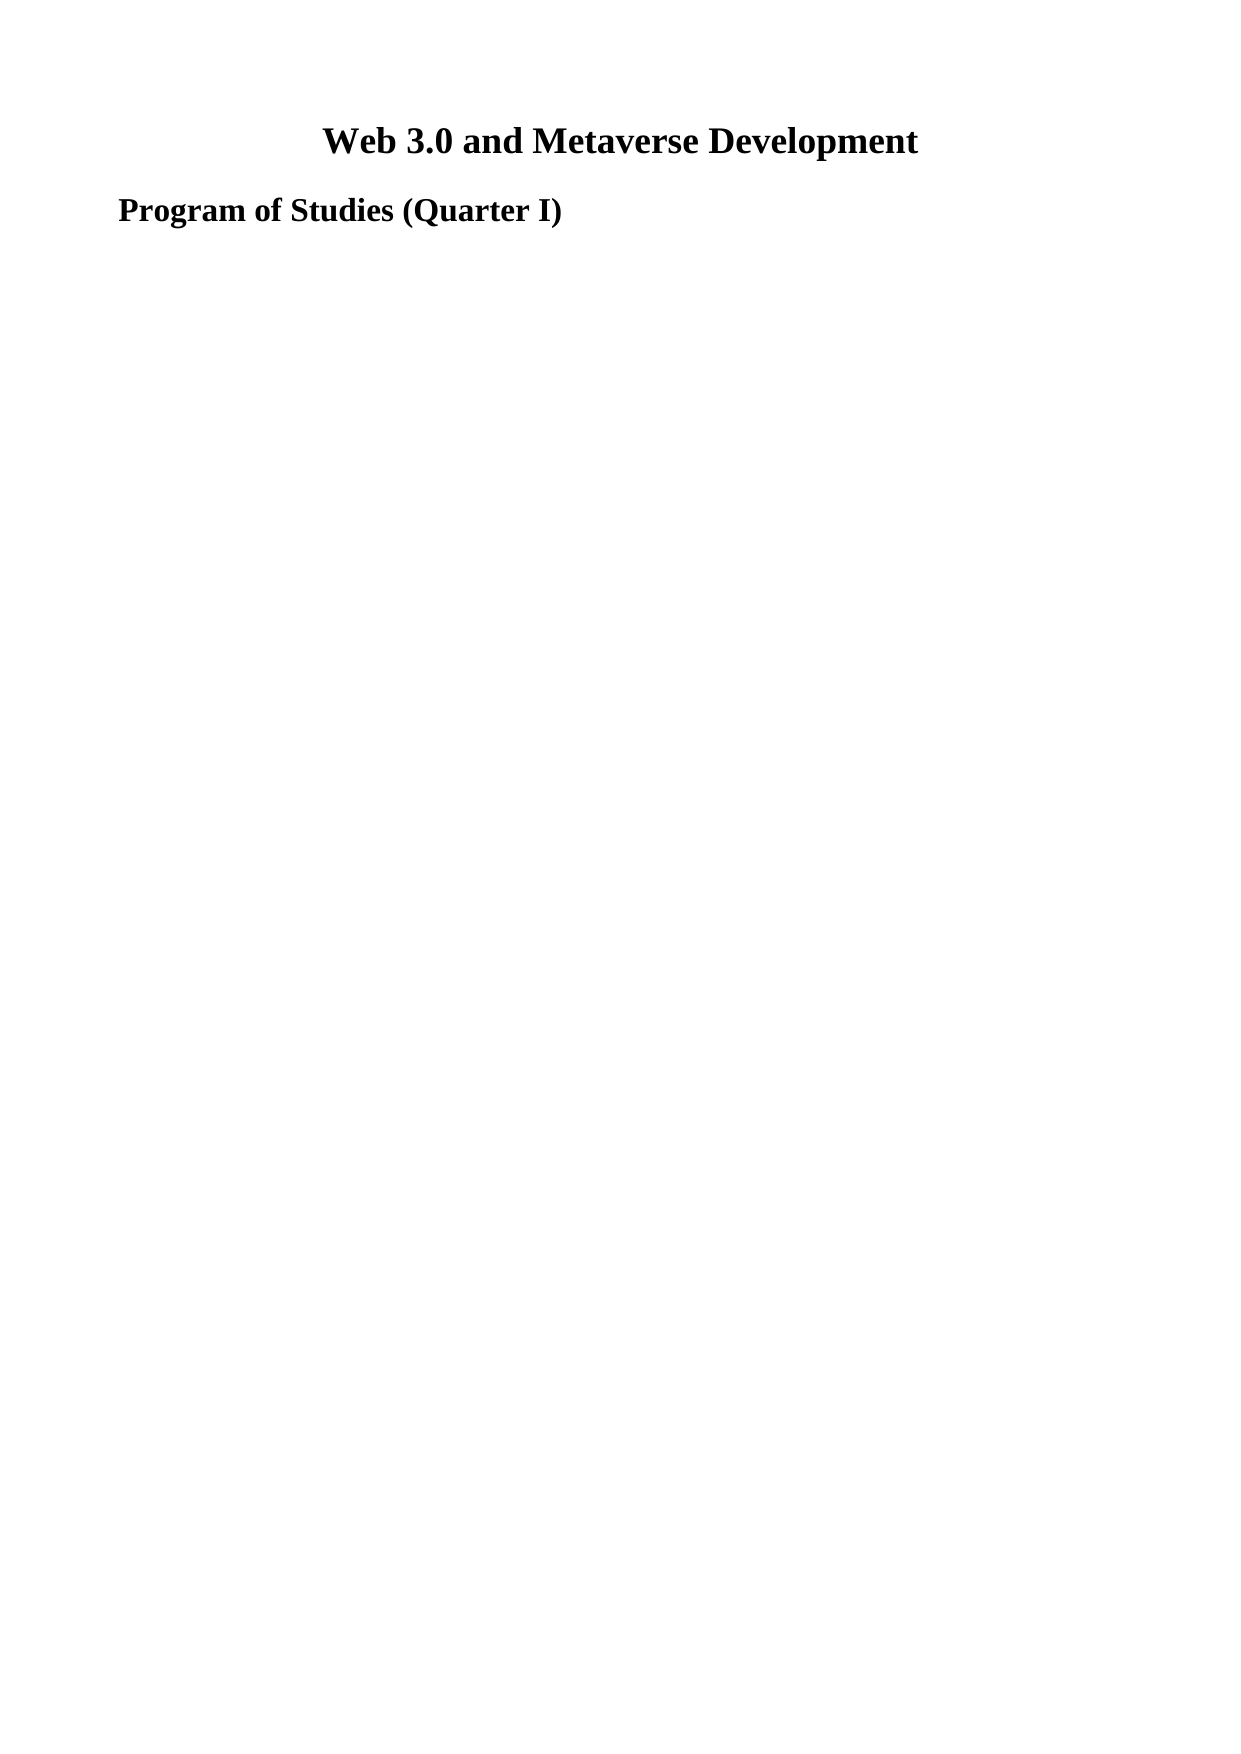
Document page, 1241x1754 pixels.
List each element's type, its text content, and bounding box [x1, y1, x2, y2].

text Web 3.0 and Metaverse Development [118, 118, 1122, 161]
text Program of Studies (Quarter I) [118, 190, 1122, 228]
